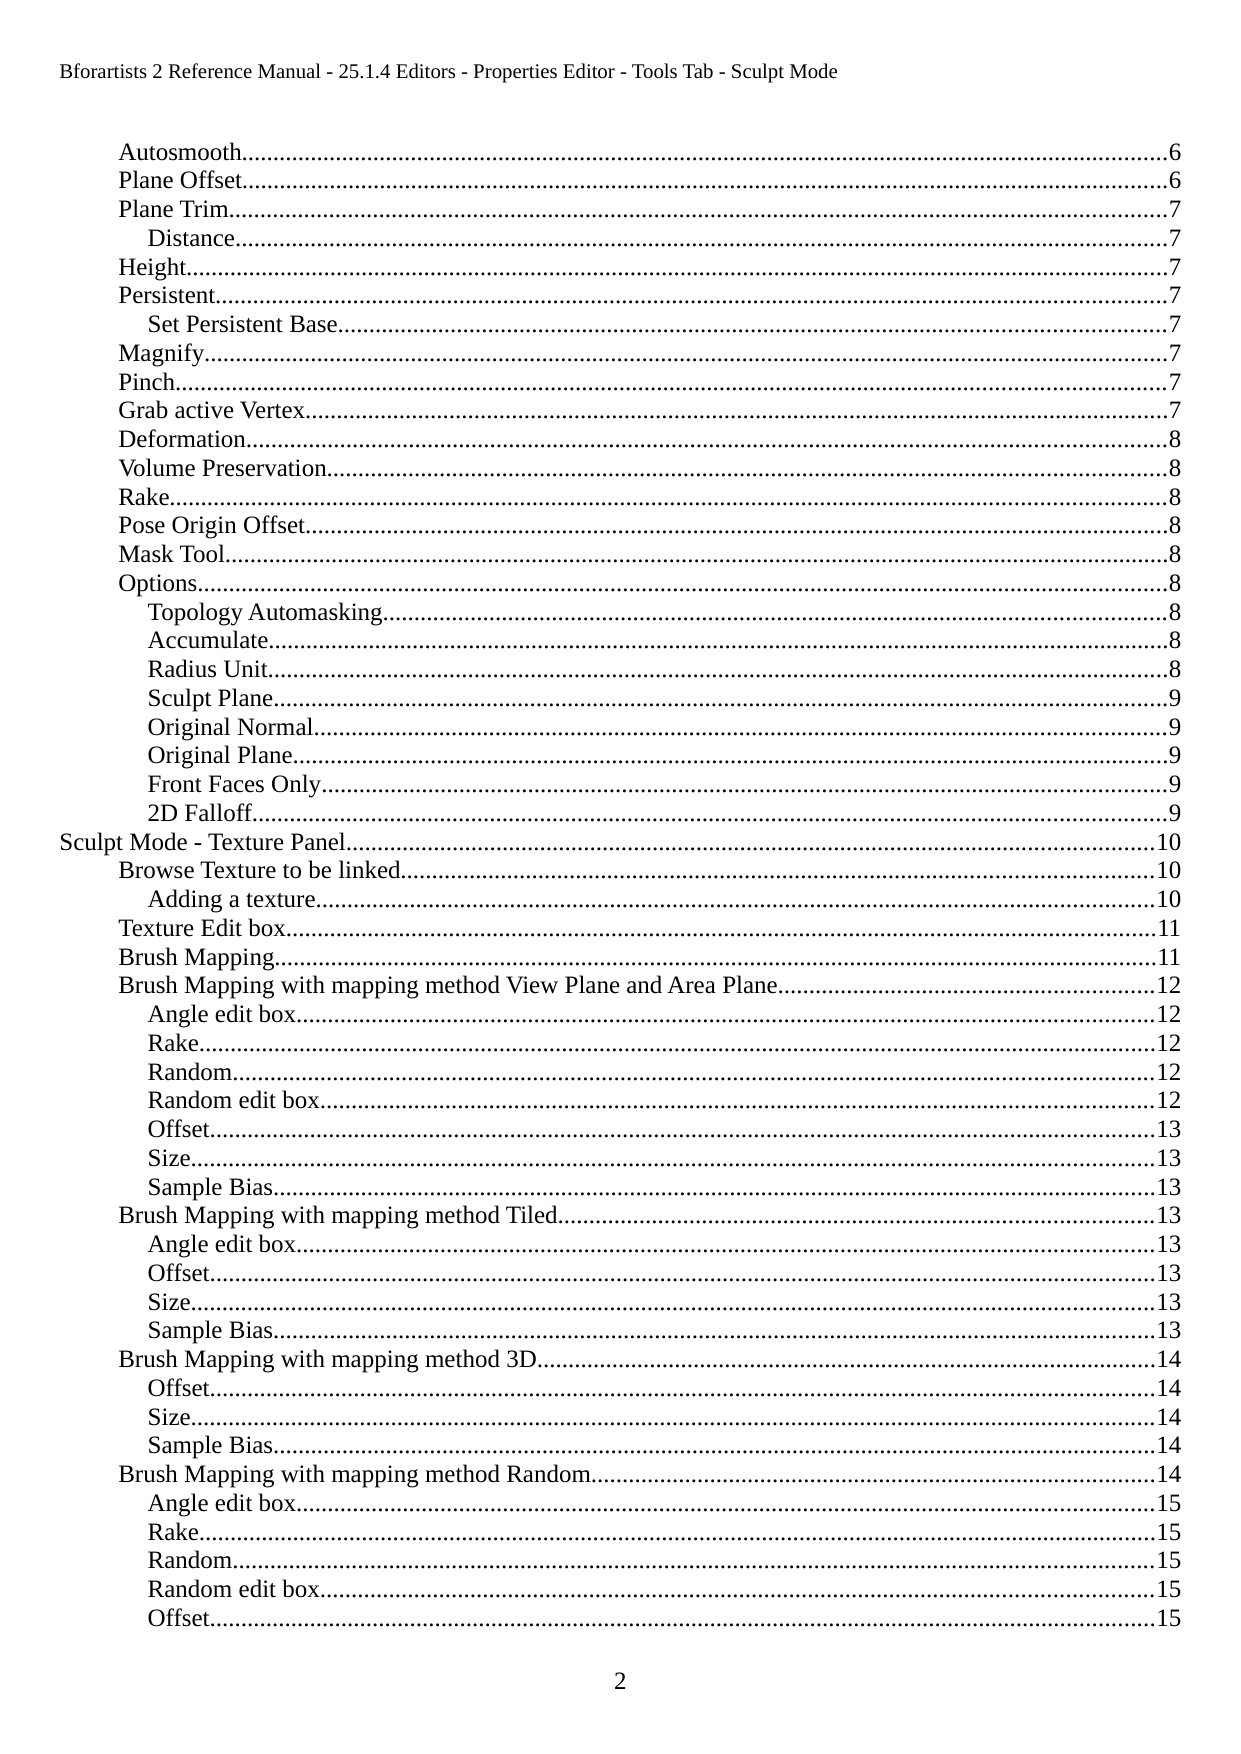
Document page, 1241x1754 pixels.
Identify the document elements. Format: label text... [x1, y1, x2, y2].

text Angle edit box 12 [147, 999, 1181, 1028]
text Offset 14 [147, 1373, 1181, 1402]
text Offset 13 [147, 1114, 1181, 1143]
text Original Normal 9 [147, 712, 1181, 740]
text Sculpt Mode - Texture Panel 10 [59, 827, 1181, 855]
text Angle edit box 15 [147, 1488, 1181, 1517]
text Plane Trim 7 [118, 194, 1181, 223]
text Angle edit box 13 [147, 1229, 1181, 1258]
text Random 15 [147, 1545, 1181, 1574]
text Brush Mapping with mapping method View Plane and Area Plane 12 [118, 970, 1181, 999]
text Pinch 7 [118, 367, 1181, 395]
text Brush Mapping 11 [118, 942, 1181, 970]
text Height 7 [118, 252, 1181, 280]
text Pose Origin Offset 8 [118, 510, 1181, 539]
text Topology Automasking 8 [147, 597, 1181, 625]
text Brush Mapping with mapping method Random 14 [118, 1459, 1181, 1488]
text Size 13 [147, 1143, 1181, 1172]
text Distance 7 [147, 223, 1181, 252]
text Random edit box 12 [147, 1085, 1181, 1114]
text Sculpt Plane 9 [147, 683, 1181, 712]
text Front Faces Only 9 [147, 769, 1181, 798]
text Brush Mapping with mapping method Tiled 13 [118, 1200, 1181, 1229]
text Volume Preservation 8 [118, 453, 1181, 482]
text Random 12 [147, 1057, 1181, 1085]
text Sample Bias 14 [147, 1430, 1181, 1459]
text Plane Offset 6 [118, 165, 1181, 194]
text Magnify 7 [118, 338, 1181, 367]
text Offset 15 [147, 1603, 1181, 1632]
text Mask Tool 8 [118, 539, 1181, 568]
text Browse Texture to be linked 10 [118, 855, 1181, 884]
text Original Plane 9 [147, 740, 1181, 769]
text Sample Bias 13 [147, 1315, 1181, 1344]
text 2D Falloff 9 [147, 798, 1181, 827]
text Size 13 [147, 1287, 1181, 1315]
text Brush Mapping with mapping method 3D 14 [118, 1344, 1181, 1373]
text Rake 12 [147, 1028, 1181, 1057]
text Sample Bias 13 [147, 1172, 1181, 1200]
text Persistent 7 [118, 280, 1181, 309]
text Deformation 8 [118, 424, 1181, 453]
text Autosmooth 6 [118, 137, 1181, 165]
text Rake 8 [118, 482, 1181, 510]
text Adding a texture 10 [147, 884, 1181, 913]
text Offset 13 [147, 1258, 1181, 1287]
text Radius Unit 8 [147, 654, 1181, 683]
text Grab active Vertex 7 [118, 395, 1181, 424]
text Rake 15 [147, 1517, 1181, 1545]
text Random edit box 15 [147, 1574, 1181, 1603]
text Set Persistent Base 7 [147, 309, 1181, 338]
text Accumulate 8 [147, 625, 1181, 654]
text Size 14 [147, 1402, 1181, 1430]
text Texture Edit box 11 [118, 913, 1181, 942]
text Options 8 [118, 568, 1181, 597]
